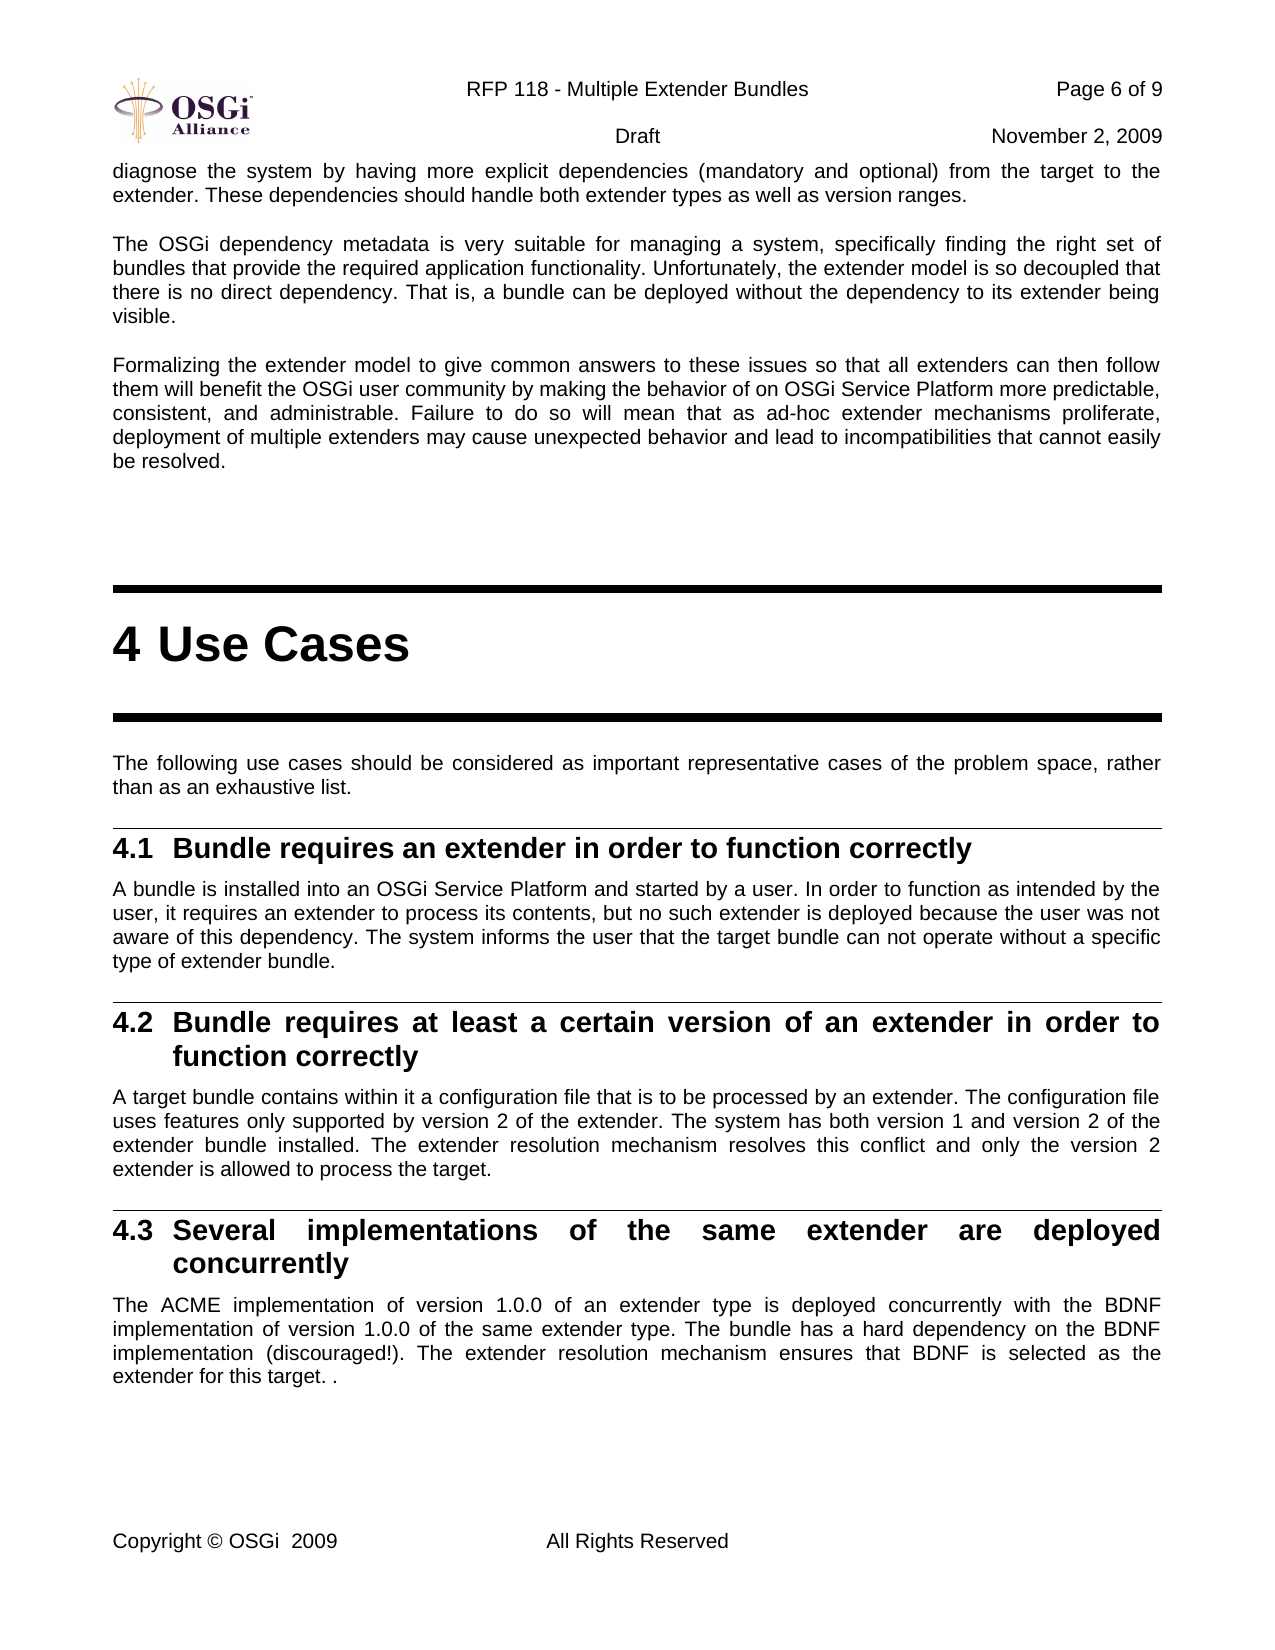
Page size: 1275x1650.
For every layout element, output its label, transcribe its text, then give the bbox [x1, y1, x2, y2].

subtitle Bundle requires at least a certain version of an extender in order to function correctly [112, 1003, 1162, 1072]
text Formalizing the extender model to give common answers to these issues so that all extenders can then follow them will benefit the OSGi user community by making the behavior of on OSGi Service Platform more predictable, consistent, and administrable. Failure to do so will mean that as ad-hoc extender mechanisms proliferate, deployment of multiple extenders may cause unexpected behavior and lead to incompatibilities that cannot easily be resolved. [112, 353, 1162, 472]
text diagnose the system by having more explicit dependencies (mandatory and optional) from the target to the extender. These dependencies should handle both extender types as well as version ranges. [112, 159, 1162, 207]
subtitle Bundle requires an extender in order to function correctly [112, 829, 1162, 864]
text A bundle is installed into an OSGi Service Platform and started by a user. In order to function as intended by the user, it requires an extender to process its contents, but no such extender is deployed because the user was not aware of this dependency. The system informs the user that the target bundle can not operate without a specific type of extender bundle. [112, 877, 1162, 973]
text The following use cases should be considered as important representative cases of the problem space, rather than as an exhaustive list. [112, 751, 1162, 799]
subtitle Several implementations of the same extender are deployed concurrently [112, 1211, 1162, 1280]
subtitle Use Cases [112, 586, 1162, 722]
text The OSGi dependency metadata is very suitable for managing a system, specifically finding the right set of bundles that provide the required application functionality. Unfortunately, the extender model is so decoupled that there is no direct dependency. That is, a bundle can be deployed without the dependency to its extender being visible. [112, 232, 1162, 328]
picture [114, 78, 254, 143]
text The ACME implementation of version 1.0.0 of an extender type is deployed concurrently with the BDNF implementation of version 1.0.0 of the same extender type. The bundle has a hard dependency on the BDNF implementation (discouraged!). The extender resolution mechanism ensures that BDNF is selected as the extender for this target. . [112, 1292, 1162, 1388]
text A target bundle contains within it a configuration file that is to be processed by an extender. The configuration file uses features only supported by version 2 of the extender. The system has both version 1 and version 2 of the extender bundle installed. The extender resolution mechanism resolves this conflict and only the version 2 extender is allowed to process the target. [112, 1085, 1162, 1181]
